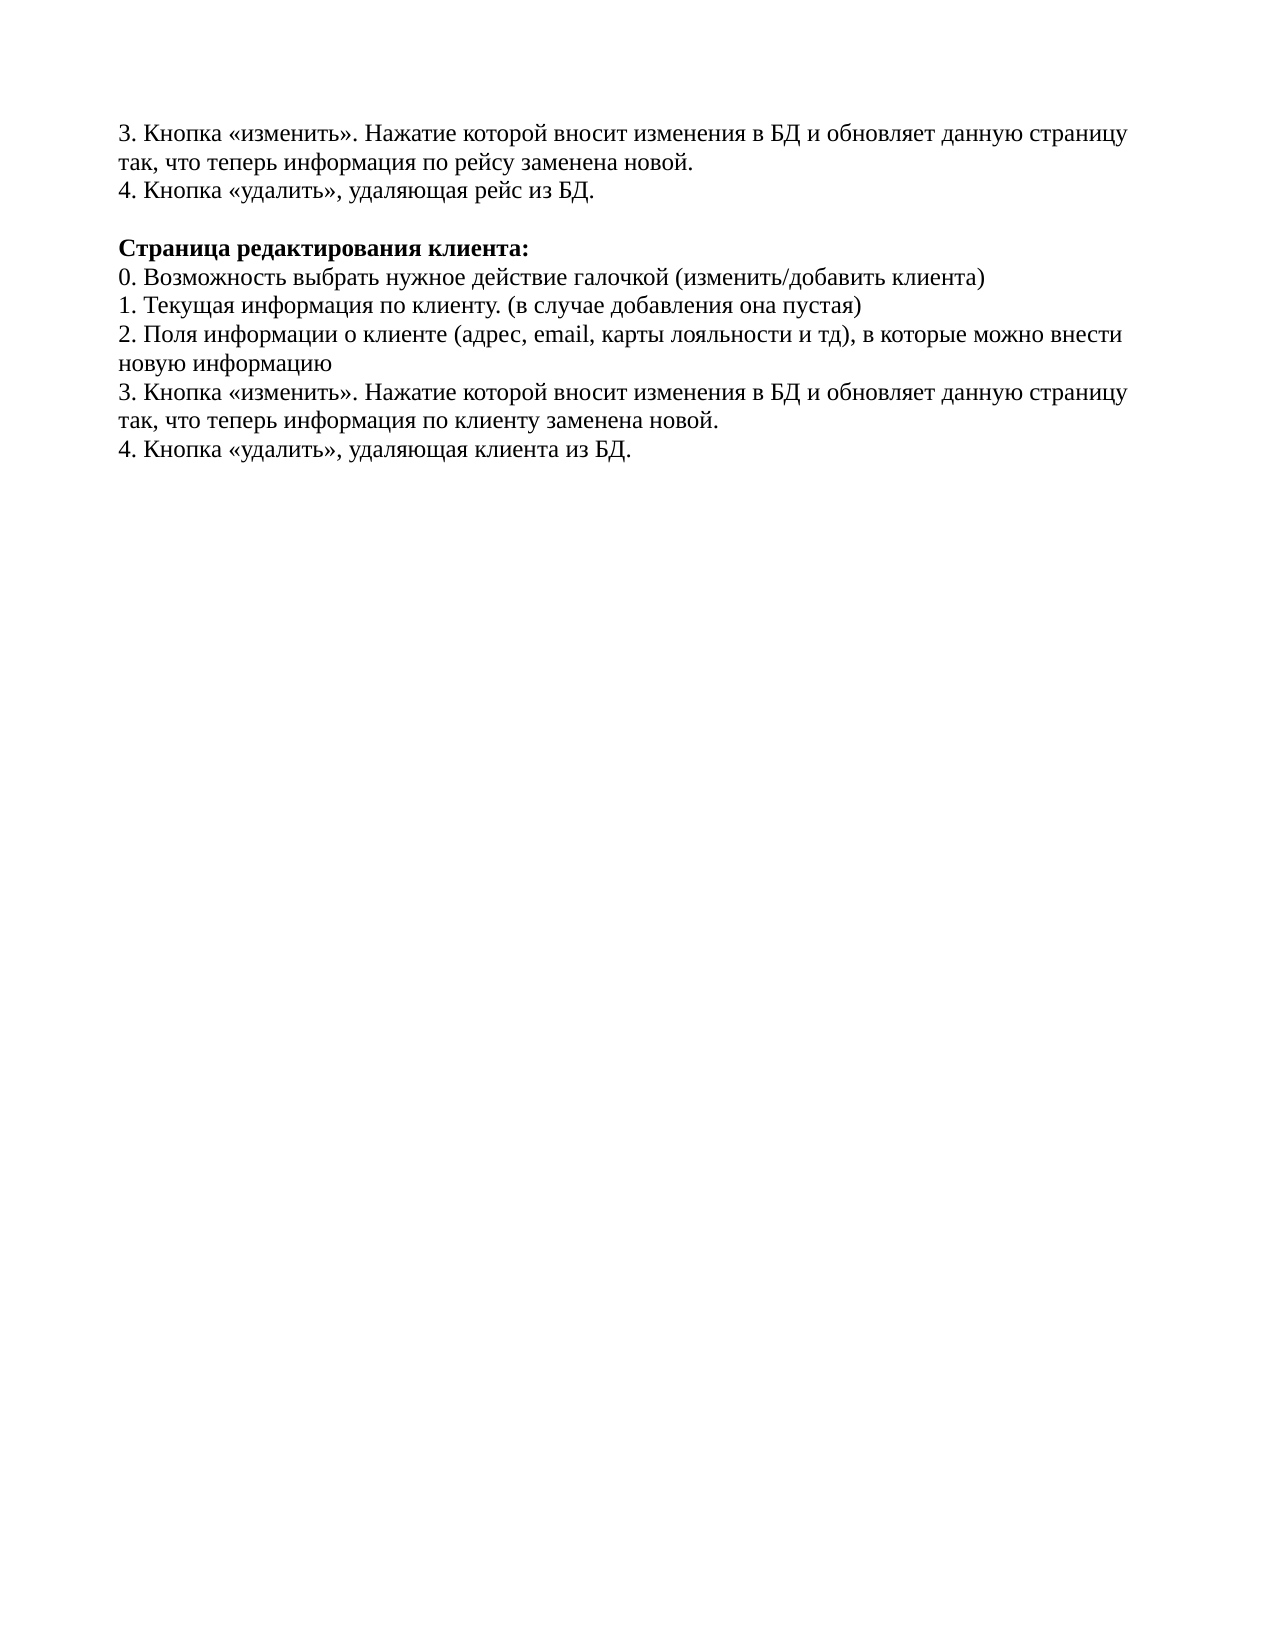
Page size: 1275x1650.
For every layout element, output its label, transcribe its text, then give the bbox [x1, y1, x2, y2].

text 3. Кнопка «изменить». Нажатие которой вносит изменения в БД и обновляет данную страницу так, что теперь информация по клиенту заменена новой. [118, 377, 1157, 434]
text 1. Текущая информация по клиенту. (в случае добавления она пустая) [118, 291, 1157, 319]
text 2. Поля информации о клиенте (адрес, email, карты лояльности и тд), в которые можно внести новую информацию [118, 319, 1157, 377]
text 4. Кнопка «удалить», удаляющая клиента из БД. [118, 434, 1157, 463]
text 4. Кнопка «удалить», удаляющая рейс из БД. [118, 176, 1157, 204]
text Страница редактирования клиента: [118, 233, 1157, 262]
text 0. Возможность выбрать нужное действие галочкой (изменить/добавить клиента) [118, 262, 1157, 291]
text 3. Кнопка «изменить». Нажатие которой вносит изменения в БД и обновляет данную страницу так, что теперь информация по рейсу заменена новой. [118, 118, 1157, 176]
